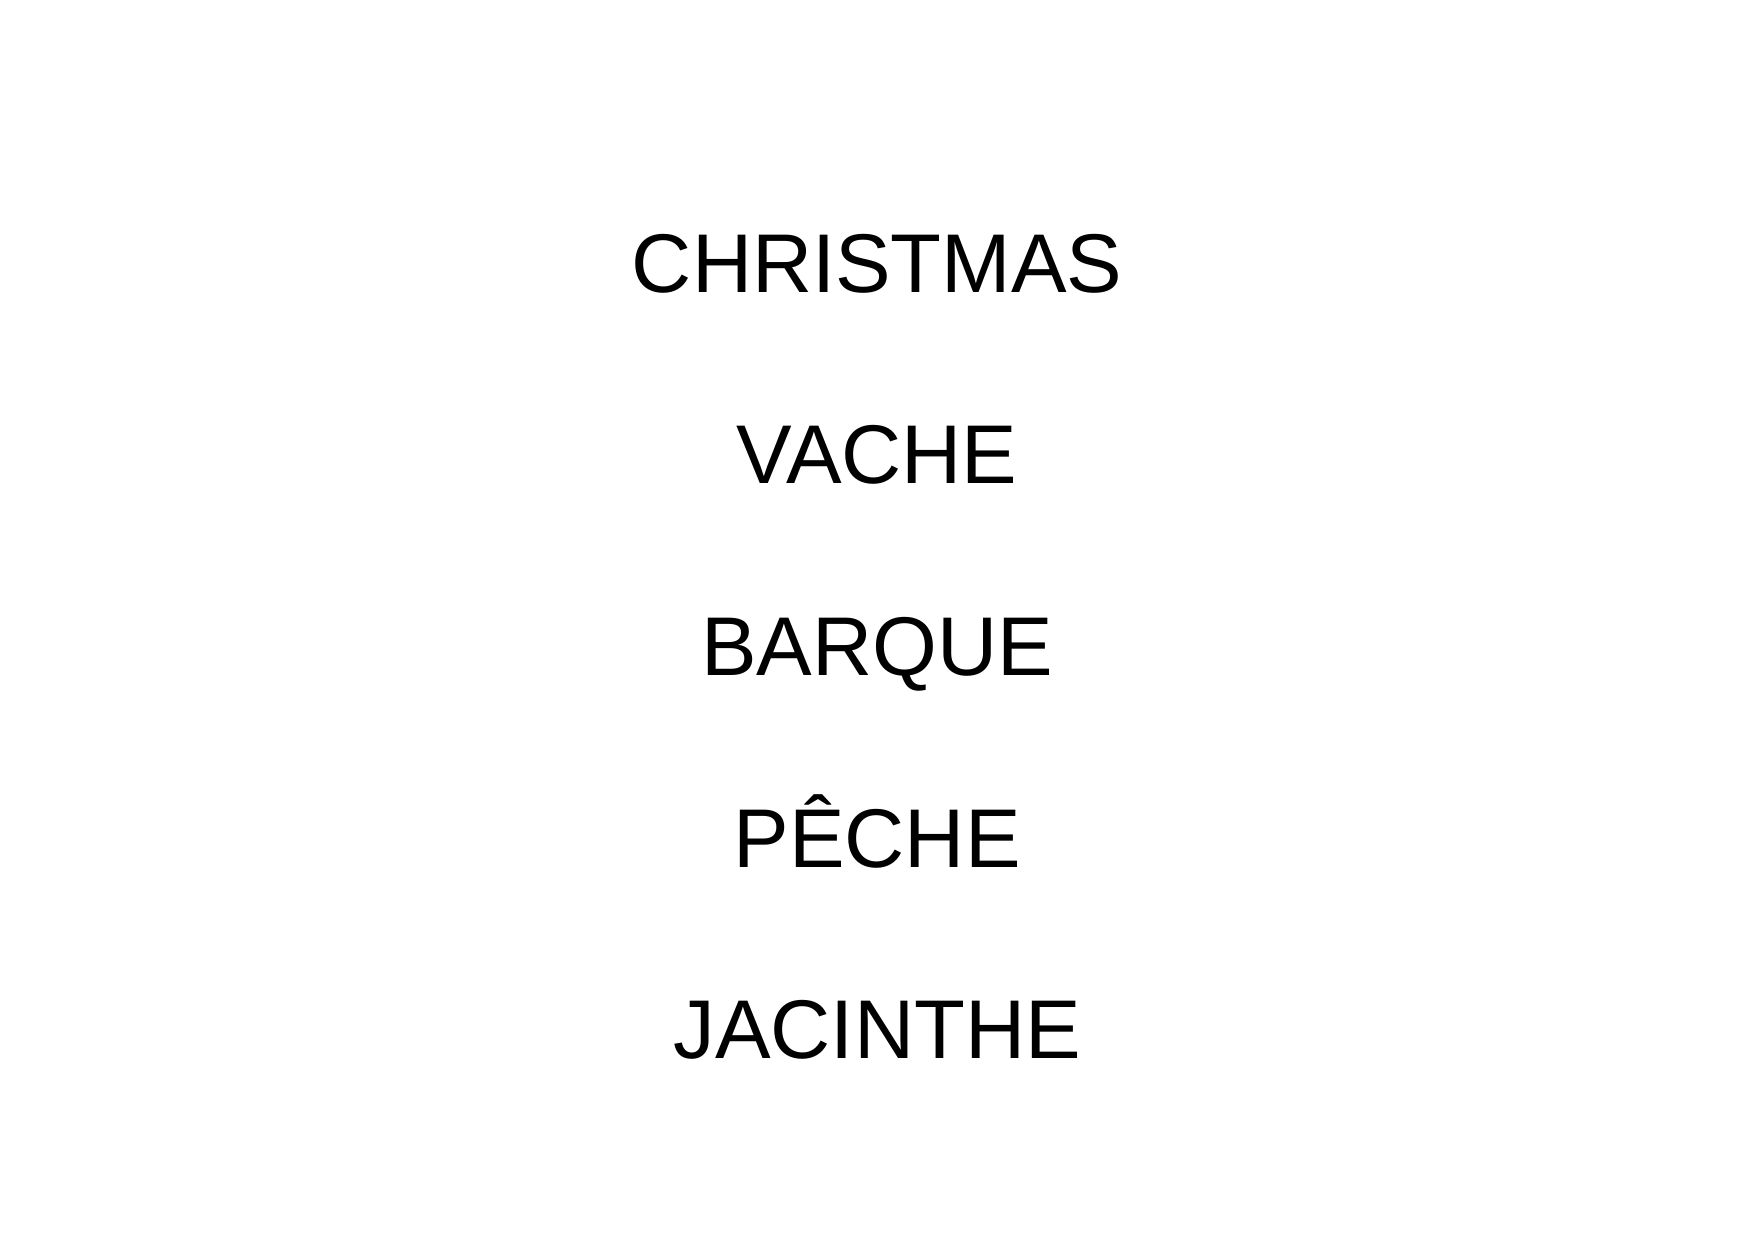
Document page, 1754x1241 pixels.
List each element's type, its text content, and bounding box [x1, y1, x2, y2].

text PÊCHE [118, 789, 1636, 885]
text VACHE [118, 406, 1636, 501]
text CHRISTMAS [118, 214, 1636, 310]
text JACINTHE [118, 981, 1636, 1076]
text BARQUE [118, 597, 1636, 693]
